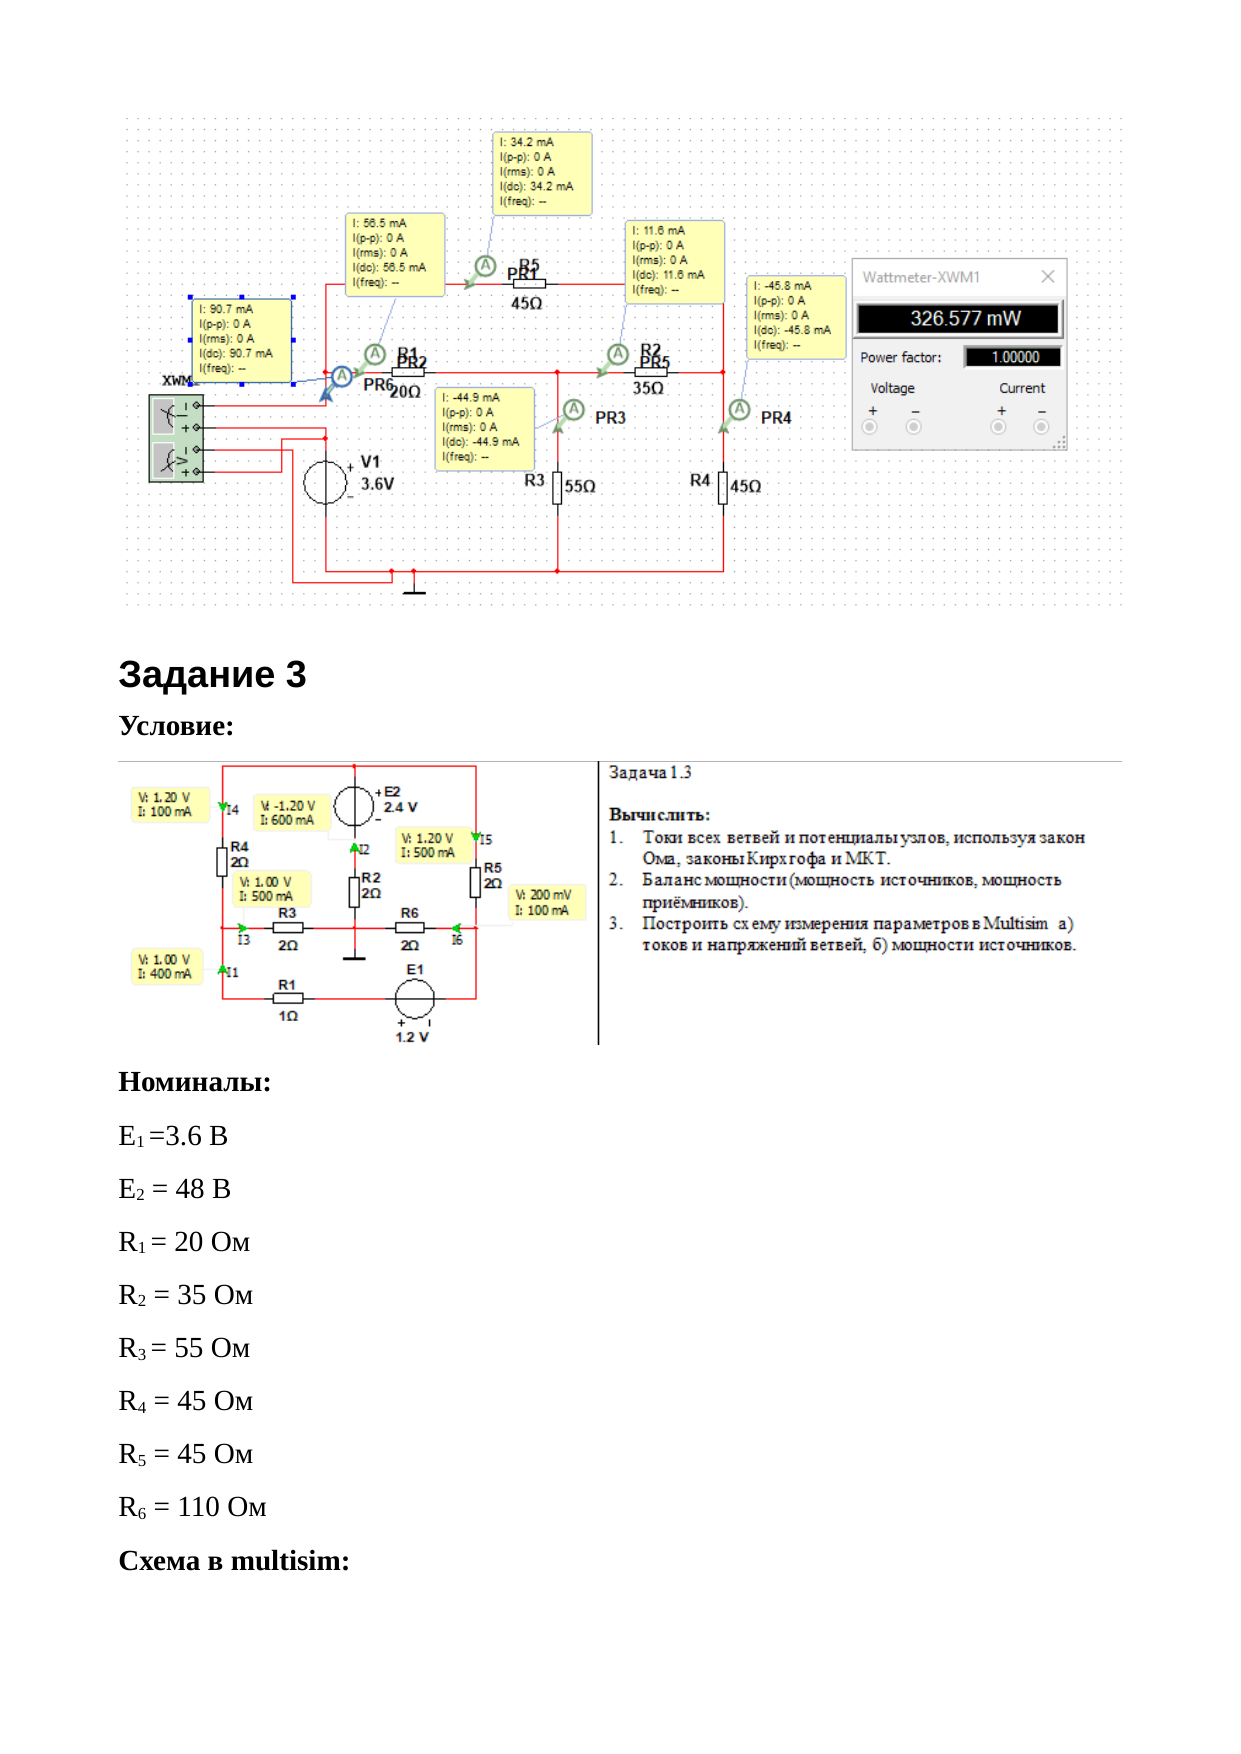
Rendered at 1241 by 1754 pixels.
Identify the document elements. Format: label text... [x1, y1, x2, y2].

text R1 = 20 Ом [118, 1224, 1122, 1257]
text R3 = 55 Ом [118, 1330, 1122, 1364]
text Схема в multisim: [118, 1543, 1122, 1576]
subtitle Задание 3 [118, 652, 1122, 695]
text Условие: [118, 708, 1122, 741]
text R4 = 45 Ом [118, 1383, 1122, 1417]
text R2 = 35 Ом [118, 1277, 1122, 1311]
text Номиналы: [118, 1064, 1122, 1098]
text R5 = 45 Ом [118, 1436, 1122, 1470]
picture [118, 761, 1123, 1045]
text R6 = 110 Ом [118, 1489, 1122, 1523]
text E2 = 48 В [118, 1171, 1122, 1204]
picture [118, 118, 1123, 608]
text E1 =3.6 В [118, 1118, 1122, 1151]
